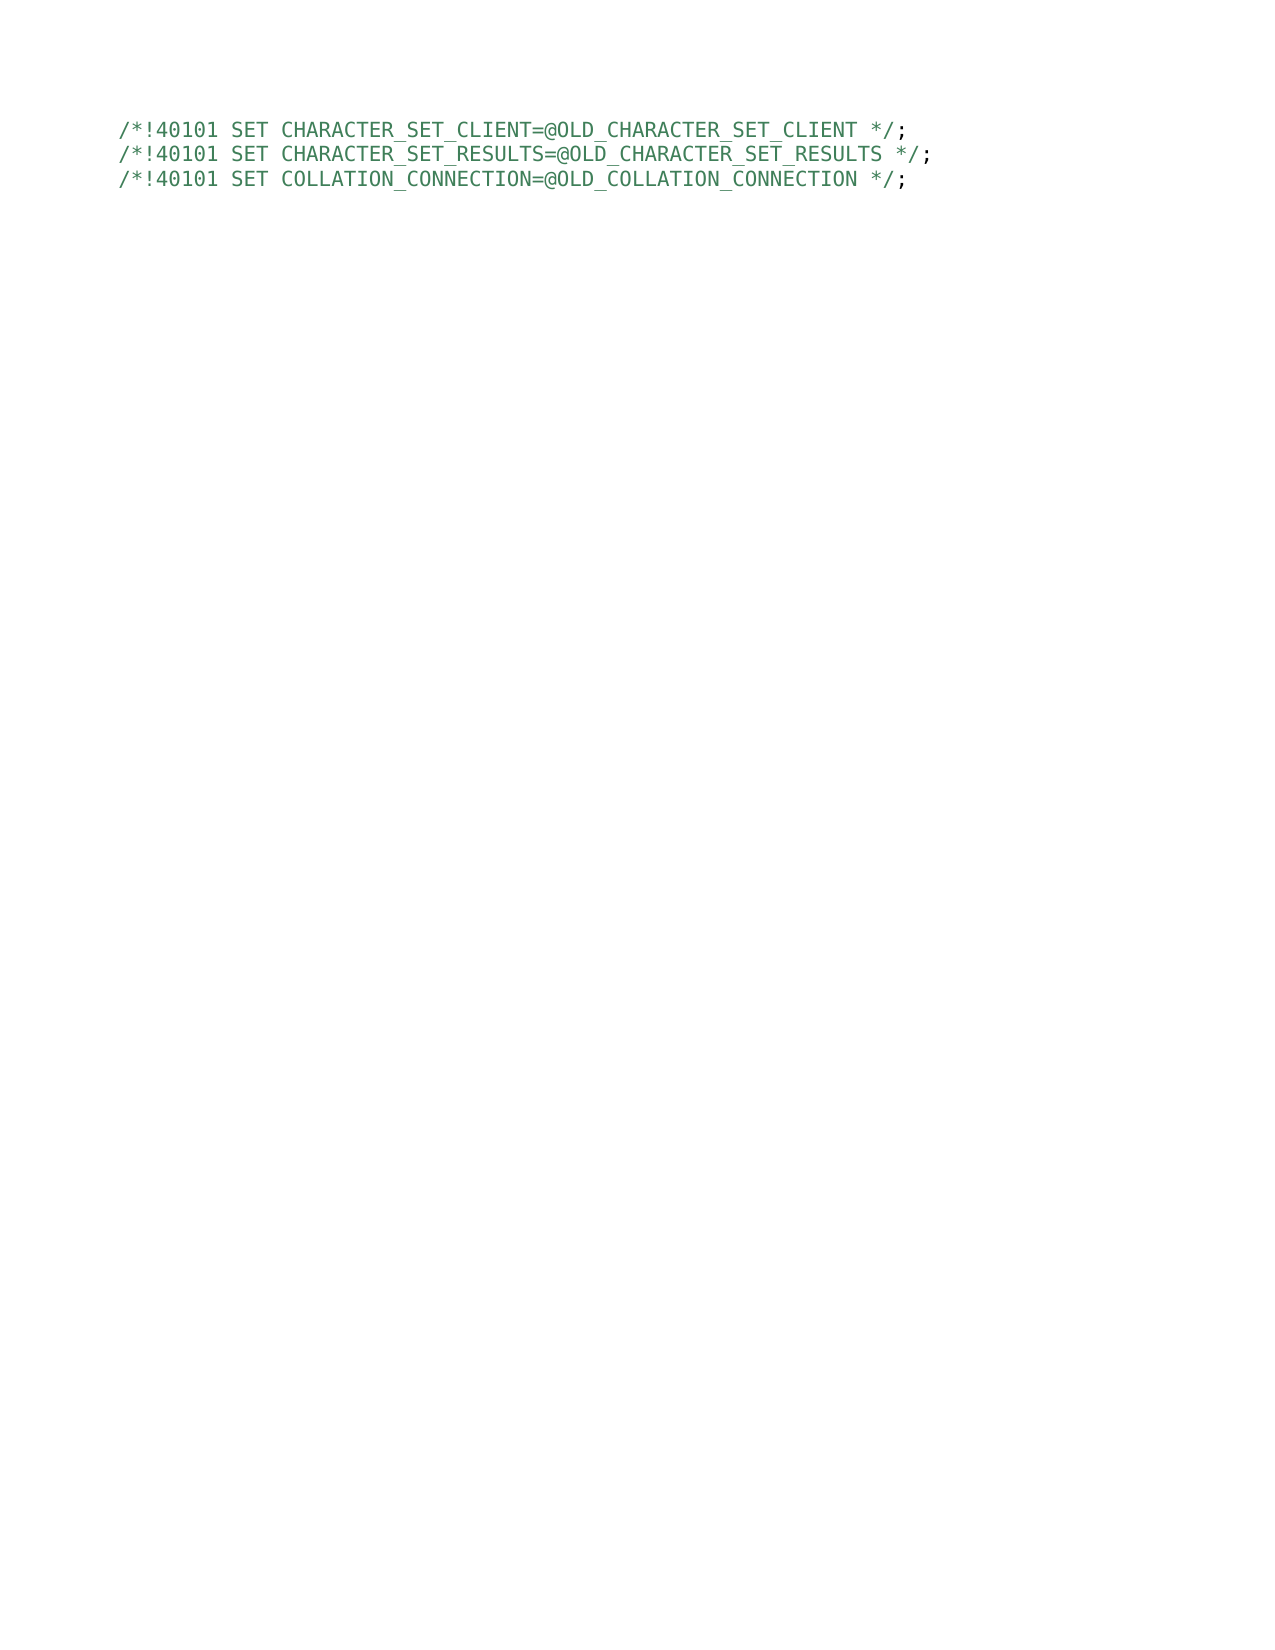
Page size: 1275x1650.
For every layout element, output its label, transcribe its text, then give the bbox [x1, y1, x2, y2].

text /*!40101 SET COLLATION_CONNECTION=@OLD_COLLATION_CONNECTION */; [118, 167, 1157, 191]
text /*!40101 SET CHARACTER_SET_CLIENT=@OLD_CHARACTER_SET_CLIENT */; [118, 118, 1157, 142]
text /*!40101 SET CHARACTER_SET_RESULTS=@OLD_CHARACTER_SET_RESULTS */; [118, 142, 1157, 167]
